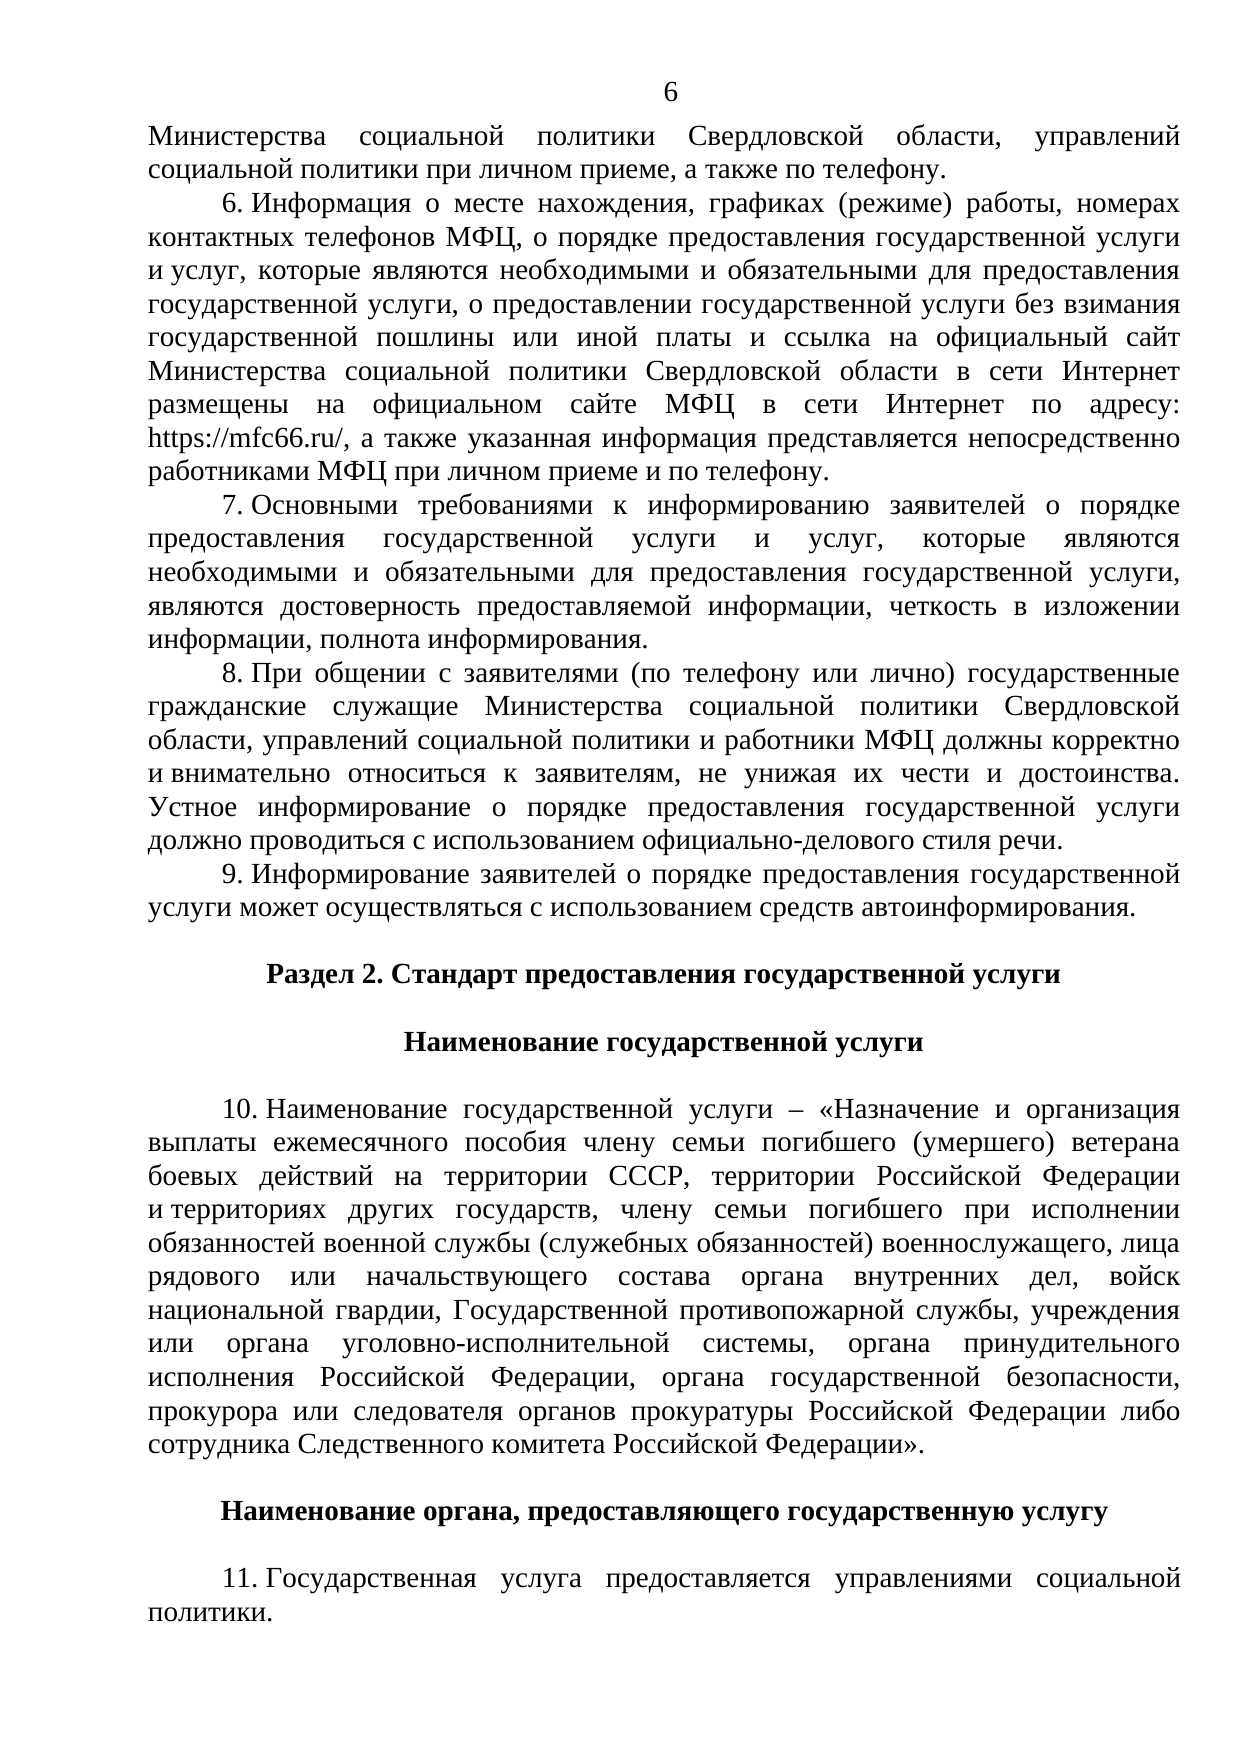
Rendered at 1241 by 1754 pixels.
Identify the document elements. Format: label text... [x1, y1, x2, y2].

text Наименование органа, предоставляющего государственную услугу [148, 1493, 1181, 1527]
list Информация о месте нахождения, графиках (режиме) работы, номерах контактных телефонов МФЦ, о порядке предоставления государственной услуги и услуг, которые являются необходимыми и обязательными для предоставления государственной услуги, о предоставлении государственной услуги без взимания государственной пошлины или иной платы и ссылка на официальный сайт Министерства социальной политики Свердловской области в сети Интернет размещены на официальном сайте МФЦ в сети Интернет по адресу: https://mfc66.ru/, а также указанная информация представляется непосредственно работниками МФЦ при личном приеме и по телефону. [148, 185, 1181, 487]
list Министерства социальной политики Свердловской области, управлений социальной политики при личном приеме, а также по телефону. [148, 118, 1181, 185]
list Основными требованиями к информированию заявителей о порядке предоставления государственной услуги и услуг, которые являются необходимыми и обязательными для предоставления государственной услуги, являются достоверность предоставляемой информации, четкость в изложении информации, полнота информирования. [148, 487, 1181, 655]
list Государственная услуга предоставляется управлениями социальной политики. [148, 1560, 1181, 1627]
list При общении с заявителями (по телефону или лично) государственные гражданские служащие Министерства социальной политики Свердловской области, управлений социальной политики и работники МФЦ должны корректно и внимательно относиться к заявителям, не унижая их чести и достоинства. Устное информирование о порядке предоставления государственной услуги должно проводиться с использованием официально-делового стиля речи. [148, 655, 1181, 856]
list Информирование заявителей о порядке предоставления государственной услуги может осуществляться с использованием средств автоинформирования. [148, 856, 1181, 923]
text Раздел 2. Стандарт предоставления государственной услуги [147, 957, 1181, 990]
list Наименование государственной услуги – «Назначение и организация выплаты ежемесячного пособия члену семьи погибшего (умершего) ветерана боевых действий на территории СССР, территории Российской Федерации и территориях других государств, члену семьи погибшего при исполнении обязанностей военной службы (служебных обязанностей) военнослужащего, лица рядового или начальствующего состава органа внутренних дел, войск национальной гвардии, Государственной противопожарной службы, учреждения или органа уголовно-исполнительной системы, органа принудительного исполнения Российской Федерации, органа государственной безопасности, прокурора или следователя органов прокуратуры Российской Федерации либо сотрудника Следственного комитета Российской Федерации». [148, 1091, 1181, 1460]
text Наименование государственной услуги [147, 1024, 1181, 1057]
